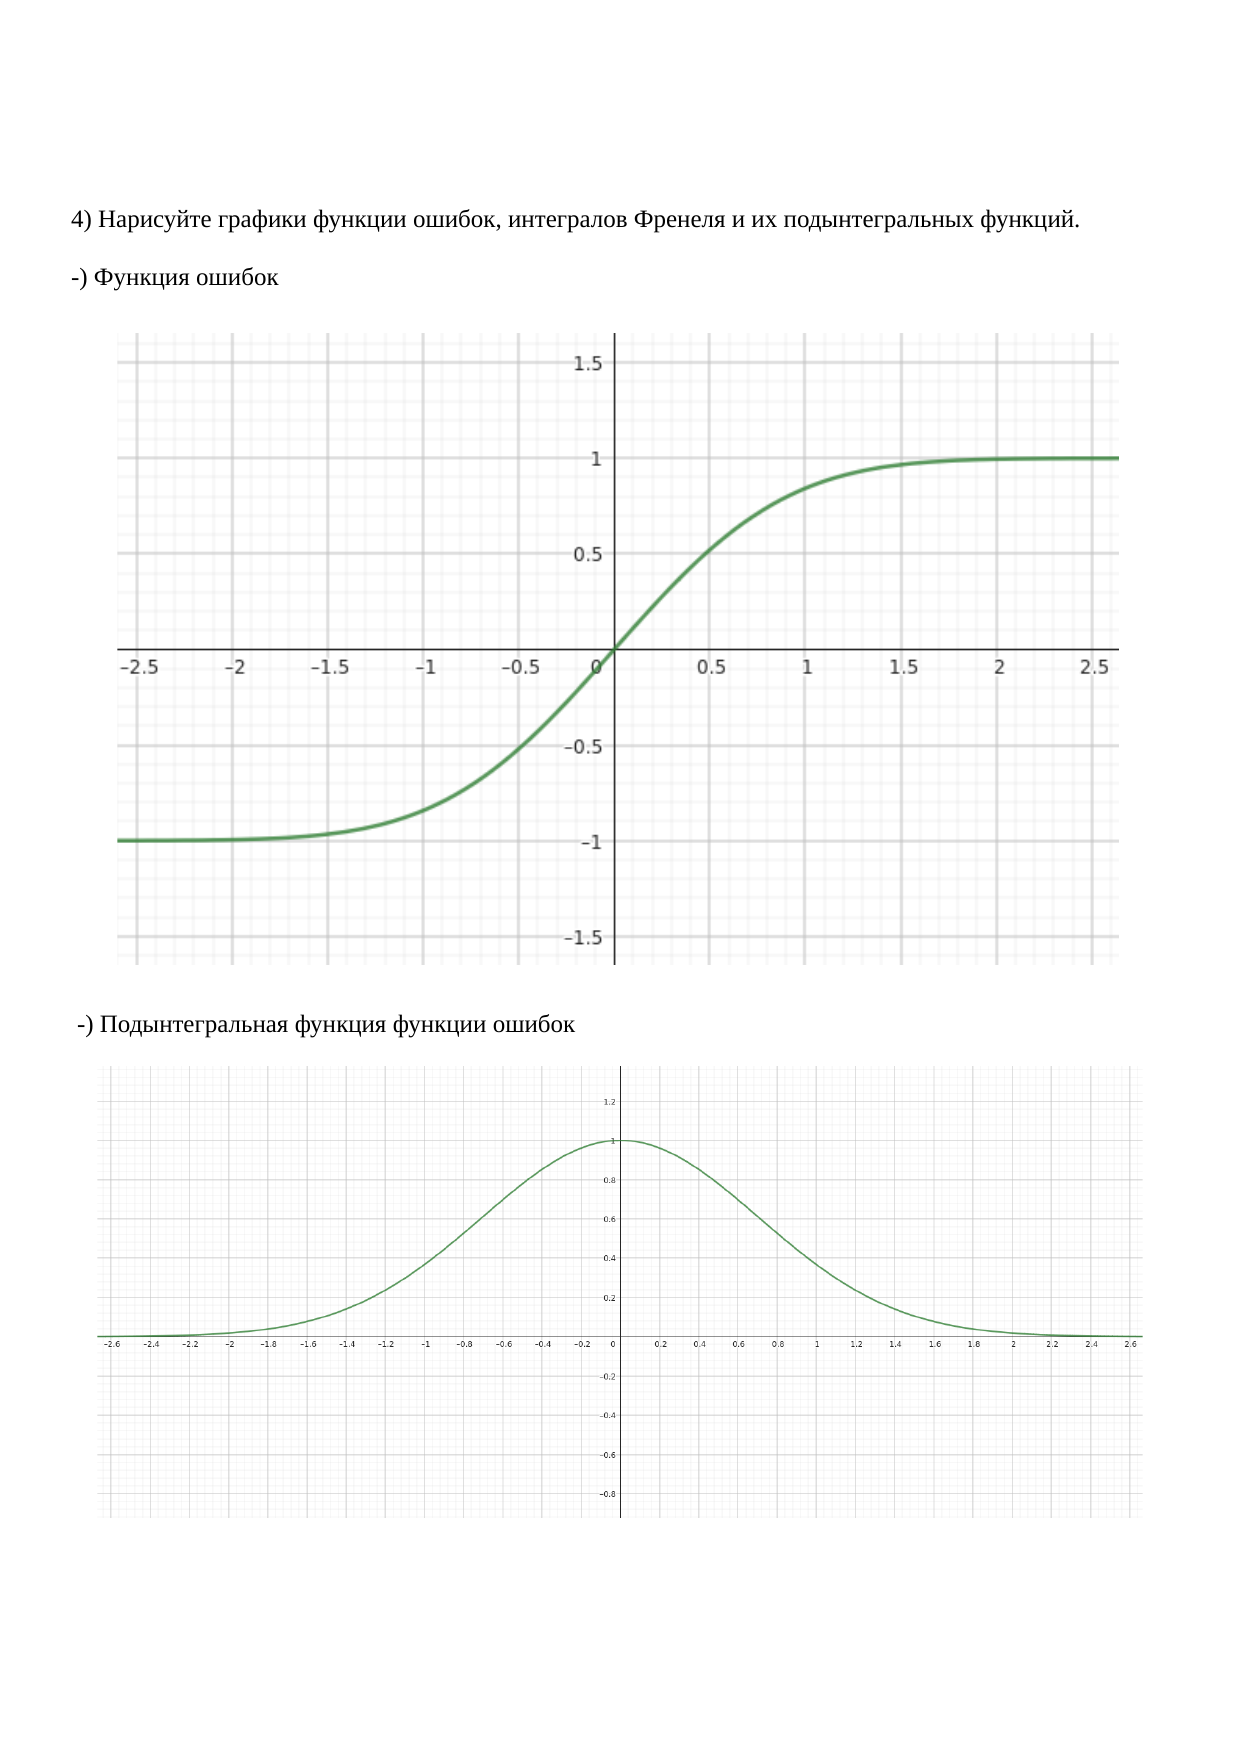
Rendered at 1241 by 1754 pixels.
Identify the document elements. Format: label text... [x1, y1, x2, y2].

picture [97, 1066, 1143, 1518]
text 4) Нарисуйте графики функции ошибок, интегралов Френеля и их подынтегральных функций. [71, 204, 1122, 233]
picture [117, 333, 1119, 965]
text -) Функция ошибок [71, 262, 1122, 291]
text -) Подынтегральная функция функции ошибок [77, 1009, 1122, 1038]
